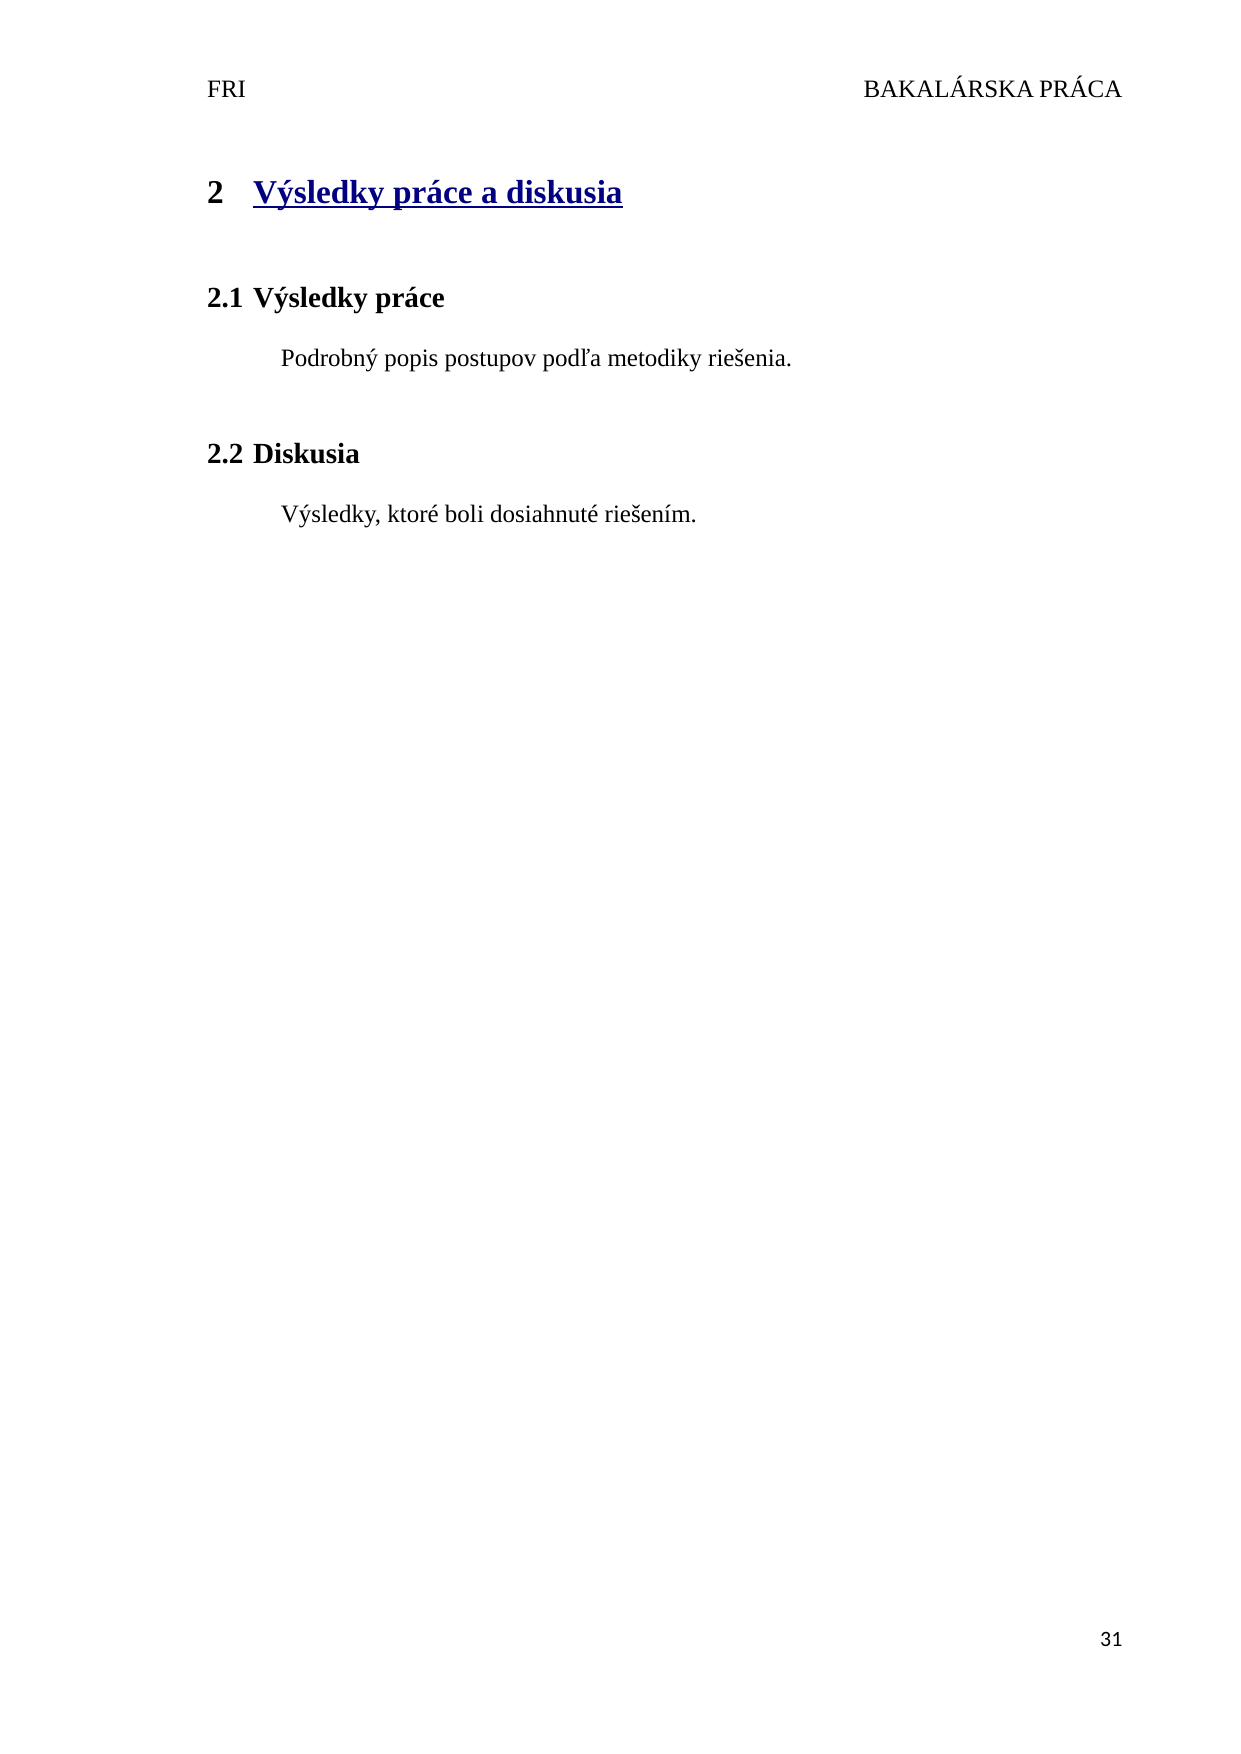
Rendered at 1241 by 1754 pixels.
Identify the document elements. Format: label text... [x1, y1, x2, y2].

subtitle Výsledky práce [207, 280, 1122, 314]
subtitle Diskusia [207, 436, 1122, 470]
subtitle Výsledky práce a diskusia [207, 173, 1122, 211]
text Podrobný popis postupov podľa metodiky riešenia. [207, 343, 1122, 372]
text Výsledky, ktoré boli dosiahnuté riešením. [207, 499, 1122, 528]
